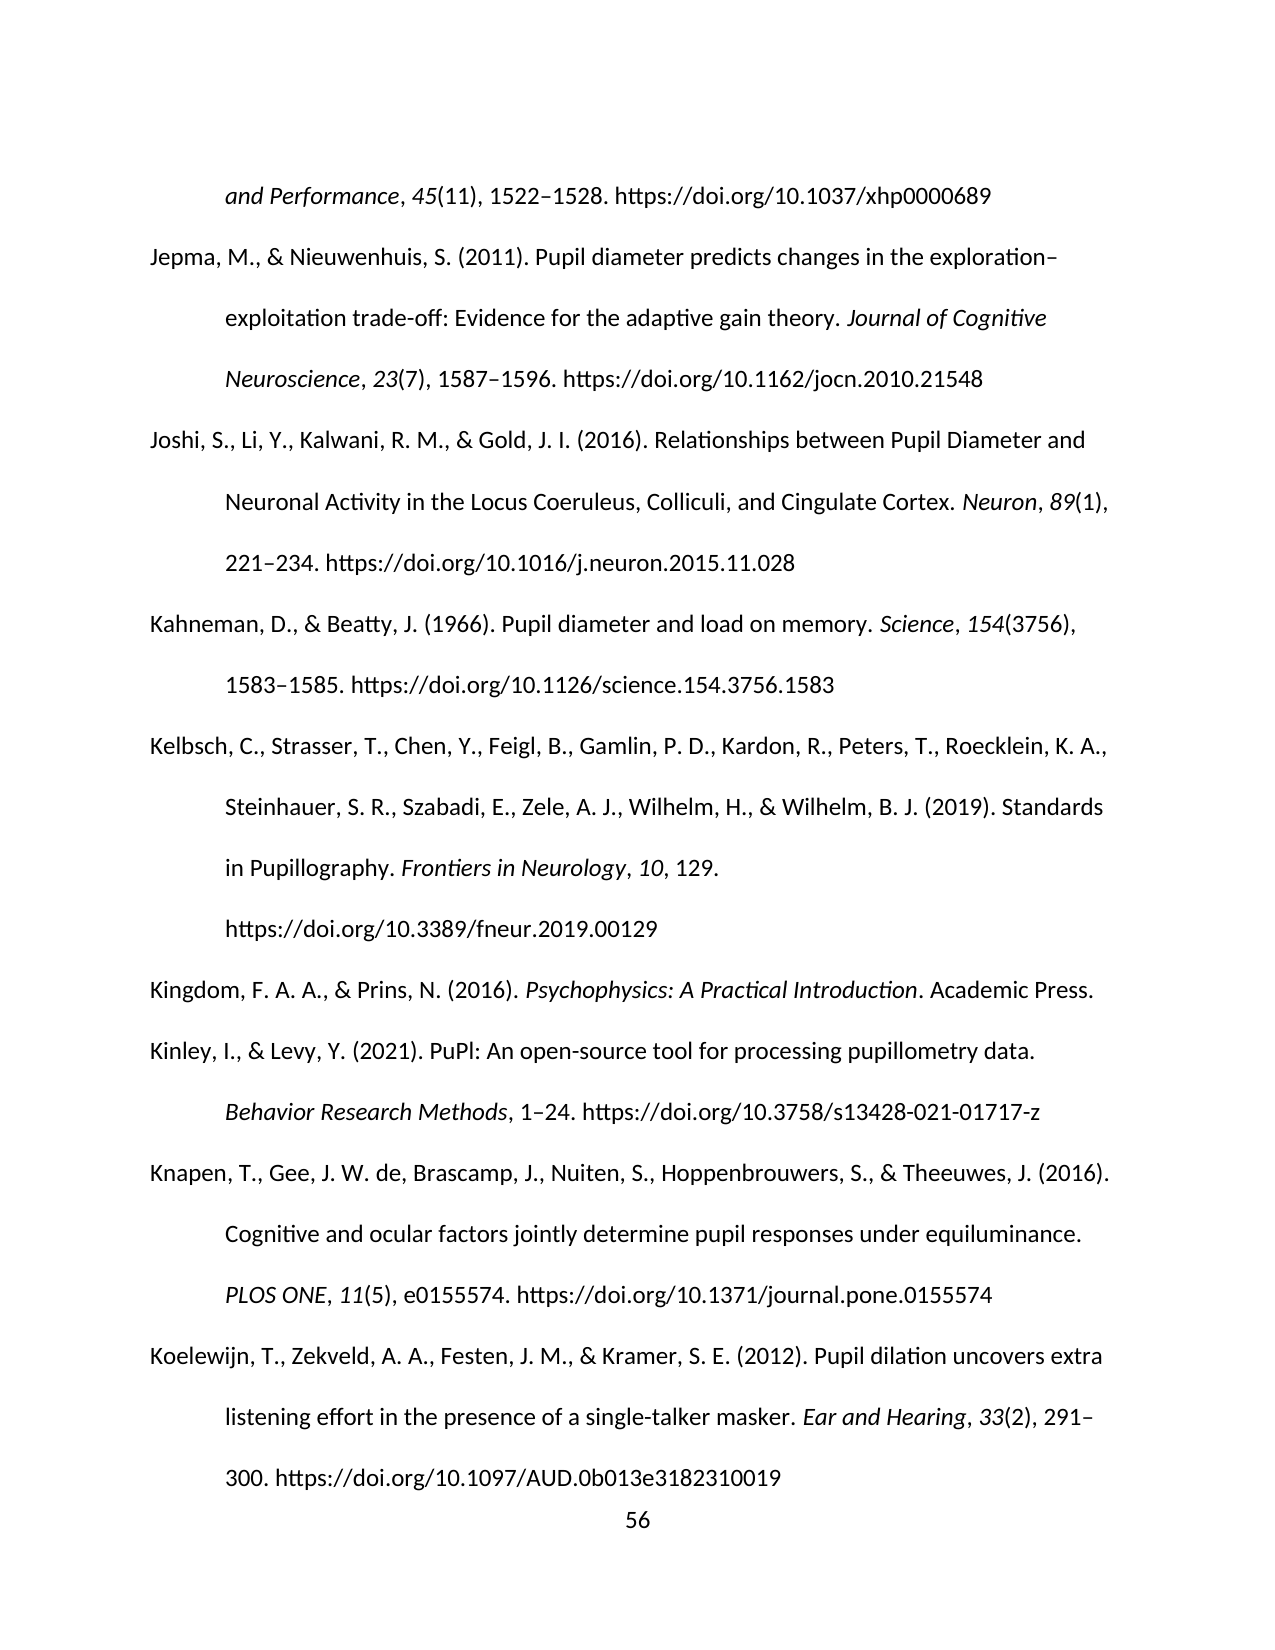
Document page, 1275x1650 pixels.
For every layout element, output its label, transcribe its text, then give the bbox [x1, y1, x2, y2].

text and Performance, 45(11), 1522–1528. https://doi.org/10.1037/xhp0000689 [150, 181, 1125, 211]
text Joshi, S., Li, Y., Kalwani, R. M., & Gold, J. I. (2016). Relationships between Pupil Diameter and Neuronal Activity in the Locus Coeruleus, Colliculi, and Cingulate Cortex. Neuron, 89(1), 221–234. https://doi.org/10.1016/j.neuron.2015.11.028 [150, 425, 1125, 577]
text Kelbsch, C., Strasser, T., Chen, Y., Feigl, B., Gamlin, P. D., Kardon, R., Peters, T., Roecklein, K. A., Steinhauer, S. R., Szabadi, E., Zele, A. J., Wilhelm, H., & Wilhelm, B. J. (2019). Standards in Pupillography. Frontiers in Neurology, 10, 129. https://doi.org/10.3389/fneur.2019.00129 [150, 730, 1125, 943]
text Jepma, M., & Nieuwenhuis, S. (2011). Pupil diameter predicts changes in the exploration–exploitation trade-off: Evidence for the adaptive gain theory. Journal of Cognitive Neuroscience, 23(7), 1587–1596. https://doi.org/10.1162/jocn.2010.21548 [150, 242, 1125, 394]
text Knapen, T., Gee, J. W. de, Brascamp, J., Nuiten, S., Hoppenbrouwers, S., & Theeuwes, J. (2016). Cognitive and ocular factors jointly determine pupil responses under equiluminance. PLOS ONE, 11(5), e0155574. https://doi.org/10.1371/journal.pone.0155574 [150, 1157, 1125, 1310]
text Kahneman, D., & Beatty, J. (1966). Pupil diameter and load on memory. Science, 154(3756), 1583–1585. https://doi.org/10.1126/science.154.3756.1583 [150, 608, 1125, 699]
text Kinley, I., & Levy, Y. (2021). PuPl: An open-source tool for processing pupillometry data. Behavior Research Methods, 1–24. https://doi.org/10.3758/s13428-021-01717-z [150, 1035, 1125, 1127]
text Koelewijn, T., Zekveld, A. A., Festen, J. M., & Kramer, S. E. (2012). Pupil dilation uncovers extra listening effort in the presence of a single-talker masker. Ear and Hearing, 33(2), 291–300. https://doi.org/10.1097/AUD.0b013e3182310019 [150, 1340, 1125, 1493]
text Kingdom, F. A. A., & Prins, N. (2016). Psychophysics: A Practical Introduction. Academic Press. [150, 974, 1125, 1004]
